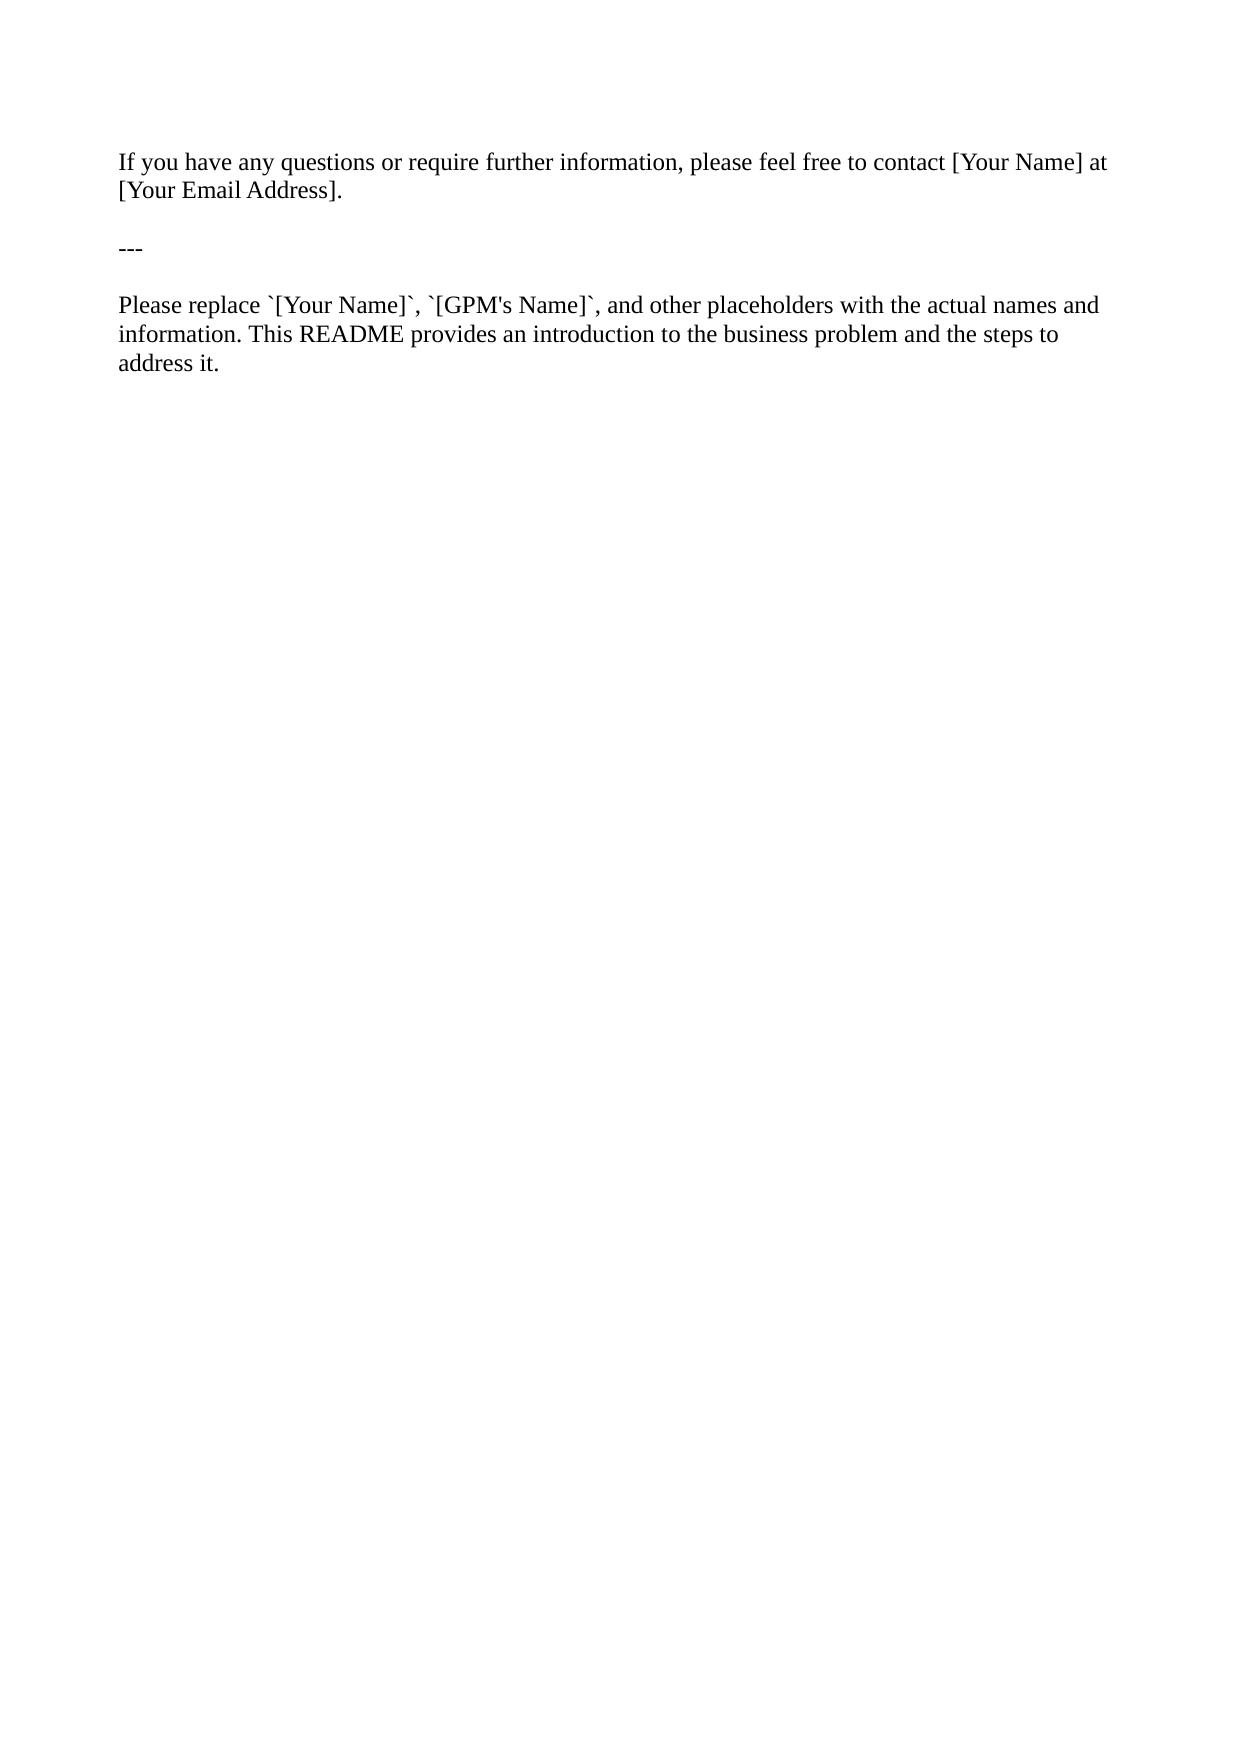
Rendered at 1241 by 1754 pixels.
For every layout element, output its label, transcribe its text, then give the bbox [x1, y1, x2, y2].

text If you have any questions or require further information, please feel free to contact [Your Name] at [Your Email Address]. [118, 147, 1122, 204]
text Please replace `[Your Name]`, `[GPM's Name]`, and other placeholders with the actual names and information. This README provides an introduction to the business problem and the steps to address it. [118, 291, 1122, 377]
text --- [118, 233, 1122, 262]
